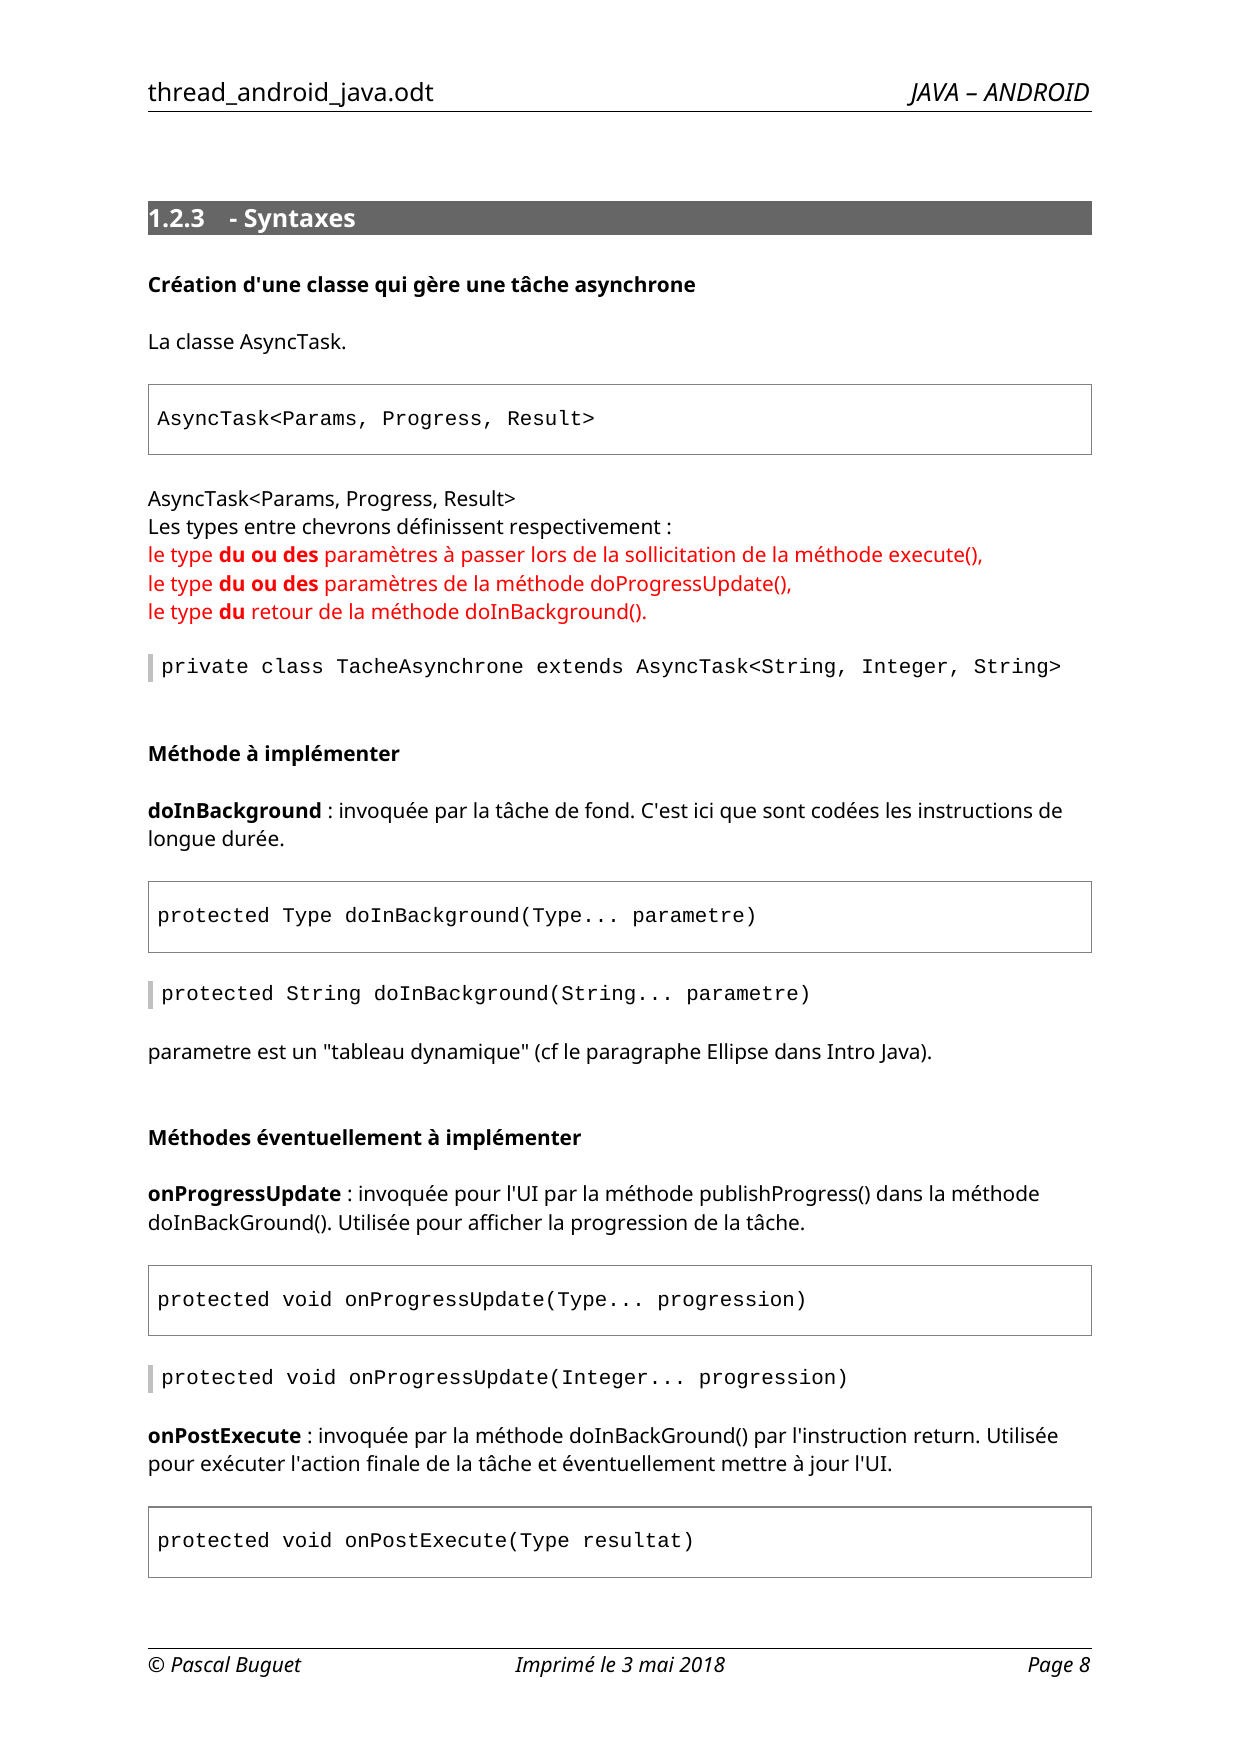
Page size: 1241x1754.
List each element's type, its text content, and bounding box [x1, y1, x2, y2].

text doInBackground : invoquée par la tâche de fond. C'est ici que sont codées les instructions de longue durée. [148, 796, 1092, 853]
text AsyncTask<Params, Progress, Result> [149, 385, 1091, 454]
text parametre est un "tableau dynamique" (cf le paragraphe Ellipse dans Intro Java). [148, 1037, 1092, 1066]
text protected void onPostExecute(Type resultat) [149, 1508, 1091, 1577]
text protected void onProgressUpdate(Integer... progression) [153, 1365, 1092, 1393]
text protected String doInBackground(String... parametre) [153, 981, 1092, 1009]
text Méthodes éventuellement à implémenter [148, 1123, 1092, 1151]
text Création d'une classe qui gère une tâche asynchrone [148, 270, 1092, 298]
text le type du ou des paramètres de la méthode doProgressUpdate(), [148, 569, 1092, 597]
text onProgressUpdate : invoquée pour l'UI par la méthode publishProgress() dans la méthode doInBackGround(). Utilisée pour afficher la progression de la tâche. [148, 1179, 1092, 1236]
text La classe AsyncTask. [148, 327, 1092, 355]
text private class TacheAsynchrone extends AsyncTask<String, Integer, String> [153, 654, 1092, 682]
text AsyncTask<Params, Progress, Result> [148, 484, 1092, 512]
text Les types entre chevrons définissent respectivement : [148, 512, 1092, 541]
text le type du retour de la méthode doInBackground(). [148, 597, 1092, 626]
subtitle - Syntaxes [148, 201, 1092, 235]
text onPostExecute : invoquée par la méthode doInBackGround() par l'instruction return. Utilisée pour exécuter l'action finale de la tâche et éventuellement mettre à jour l'UI. [148, 1421, 1092, 1478]
text protected Type doInBackground(Type... parametre) [149, 882, 1091, 952]
text Méthode à implémenter [148, 739, 1092, 767]
text le type du ou des paramètres à passer lors de la sollicitation de la méthode execute(), [148, 541, 1092, 569]
text protected void onProgressUpdate(Type... progression) [149, 1266, 1091, 1335]
